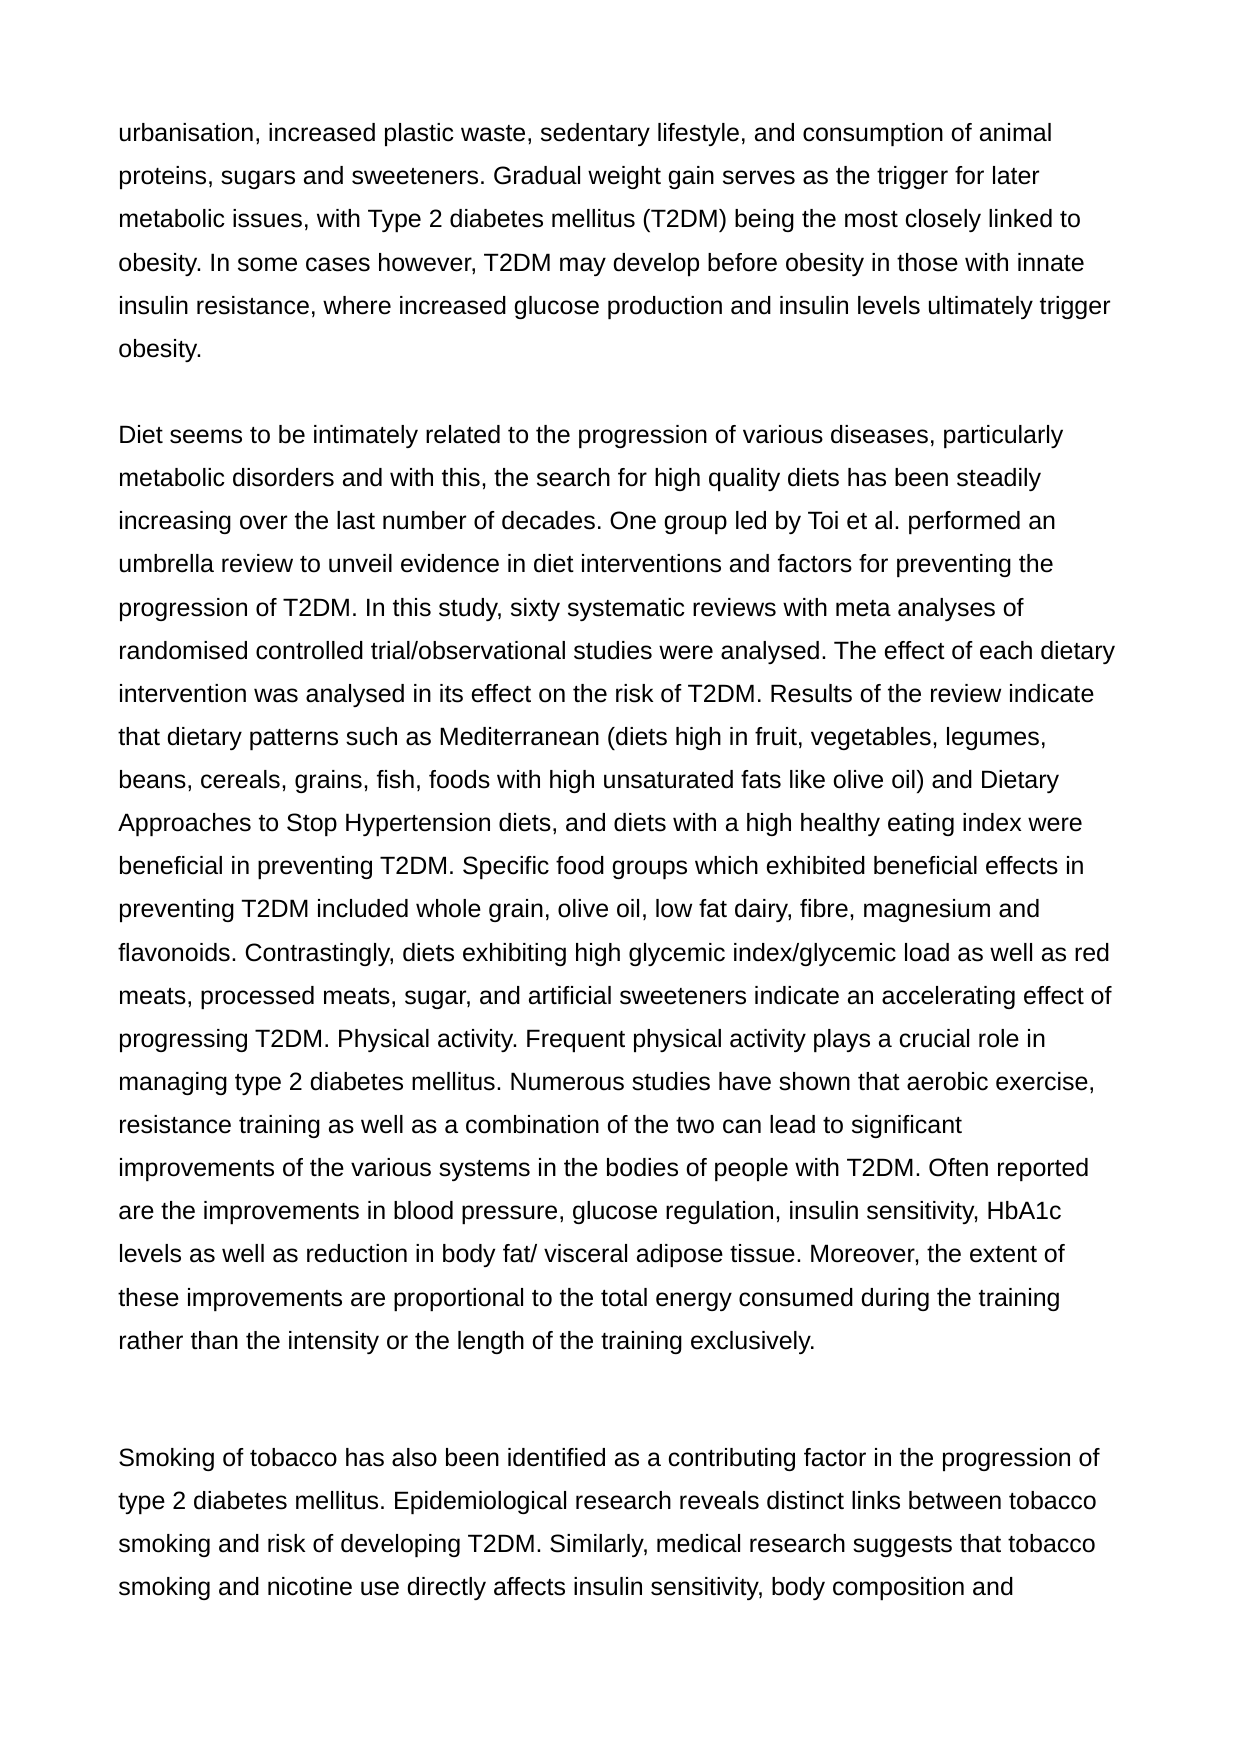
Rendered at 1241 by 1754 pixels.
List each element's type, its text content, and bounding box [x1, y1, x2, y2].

text Smoking of tobacco has also been identified as a contributing factor in the progression of type 2 diabetes mellitus. Epidemiological research reveals distinct links between tobacco smoking and risk of developing T2DM. Similarly, medical research suggests that tobacco smoking and nicotine use directly affects insulin sensitivity, body composition and [118, 1443, 1122, 1601]
text Diet seems to be intimately related to the progression of various diseases, particularly metabolic disorders and with this, the search for high quality diets has been steadily increasing over the last number of decades. One group led by Toi et al. performed an umbrella review to unveil evidence in diet interventions and factors for preventing the progression of T2DM. In this study, sixty systematic reviews with meta analyses of randomised controlled trial/observational studies were analysed. The effect of each dietary intervention was analysed in its effect on the risk of T2DM. Results of the review indicate that dietary patterns such as Mediterranean (diets high in fruit, vegetables, legumes, beans, cereals, grains, fish, foods with high unsaturated fats like olive oil) and Dietary Approaches to Stop Hypertension diets, and diets with a high healthy eating index were beneficial in preventing T2DM. Specific food groups which exhibited beneficial effects in preventing T2DM included whole grain, olive oil, low fat dairy, fibre, magnesium and flavonoids. Contrastingly, diets exhibiting high glycemic index/glycemic load as well as red meats, processed meats, sugar, and artificial sweeteners indicate an accelerating effect of progressing T2DM. Physical activity. Frequent physical activity plays a crucial role in managing type 2 diabetes mellitus. Numerous studies have shown that aerobic exercise, resistance training as well as a combination of the two can lead to significant improvements of the various systems in the bodies of people with T2DM. Often reported are the improvements in blood pressure, glucose regulation, insulin sensitivity, HbA1c levels as well as reduction in body fat/ visceral adipose tissue. Moreover, the extent of these improvements are proportional to the total energy consumed during the training rather than the intensity or the length of the training exclusively. [118, 420, 1122, 1354]
text urbanisation, increased plastic waste, sedentary lifestyle, and consumption of animal proteins, sugars and sweeteners. Gradual weight gain serves as the trigger for later metabolic issues, with Type 2 diabetes mellitus (T2DM) being the most closely linked to obesity. In some cases however, T2DM may develop before obesity in those with innate insulin resistance, where increased glucose production and insulin levels ultimately trigger obesity. [118, 118, 1122, 362]
